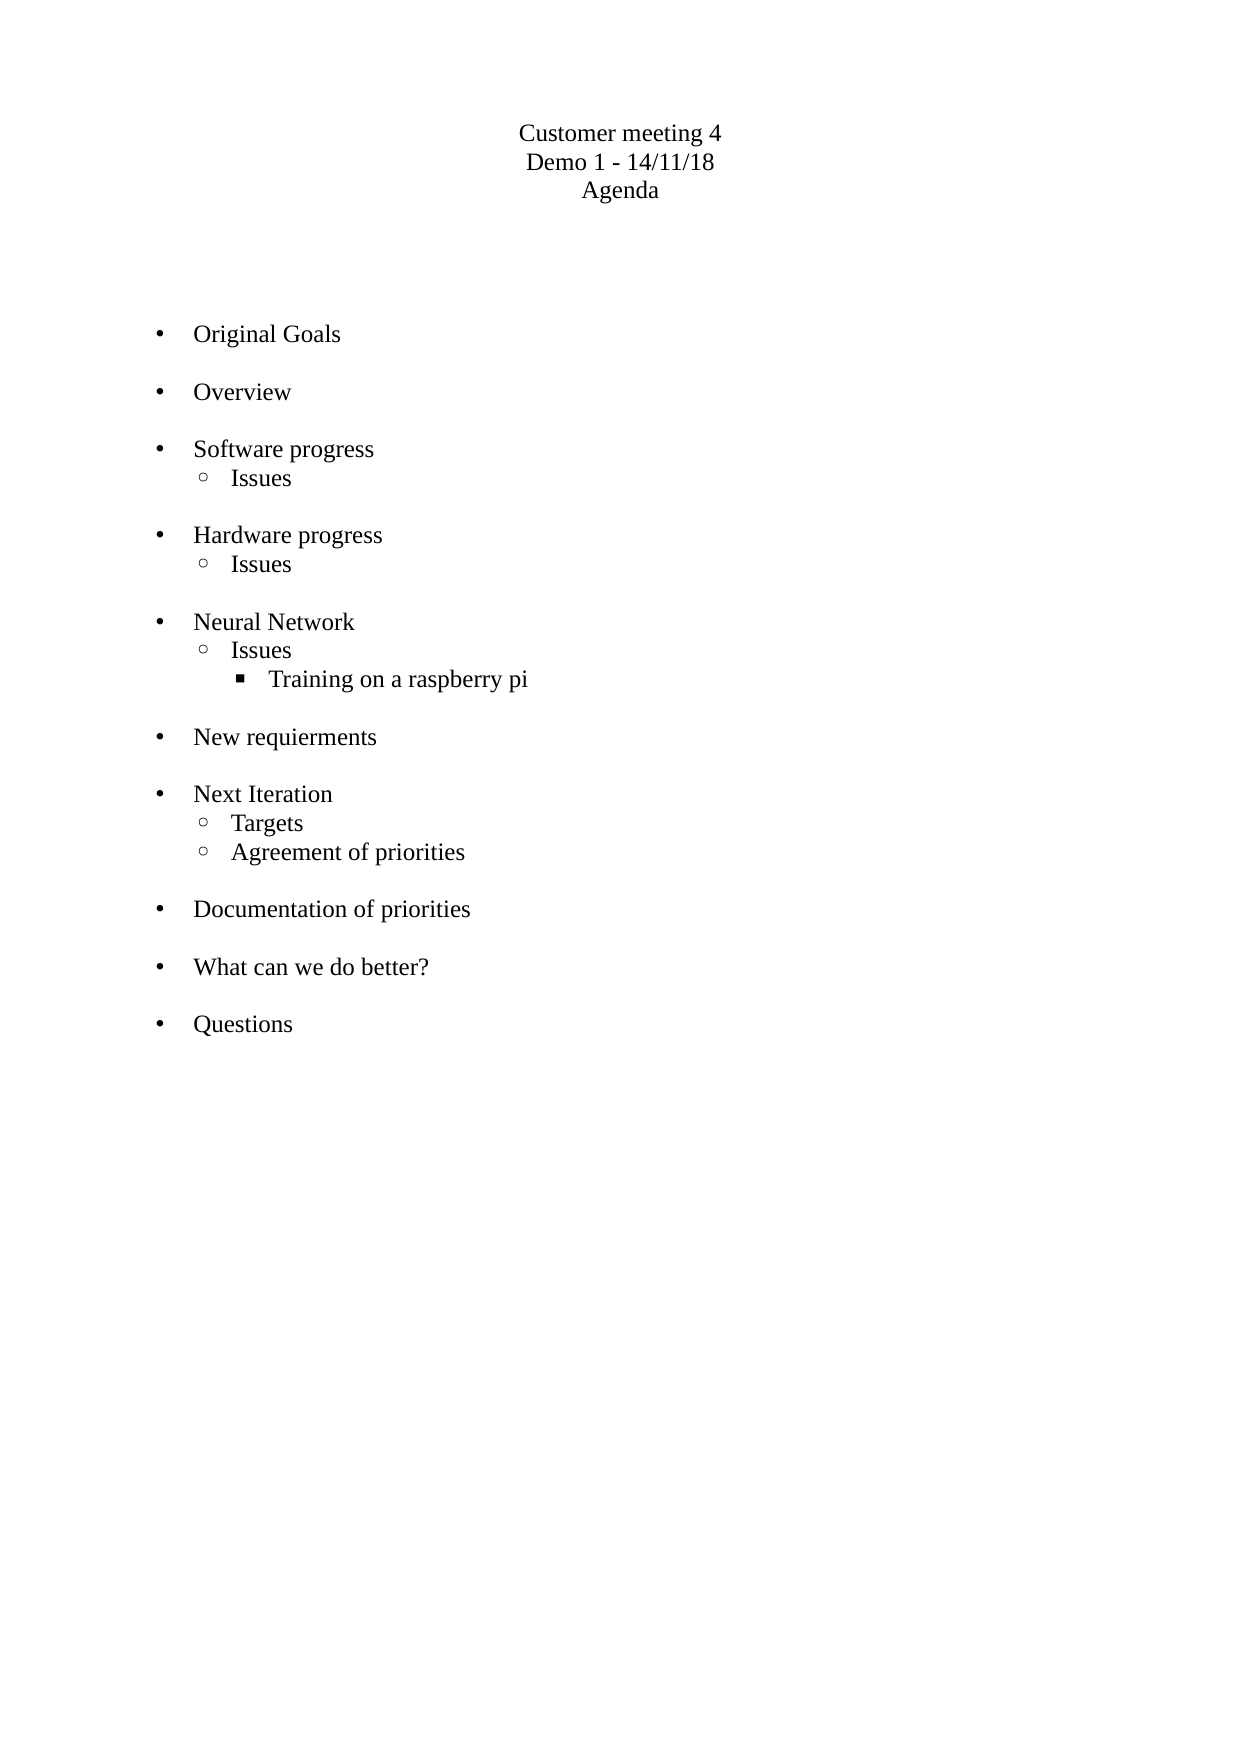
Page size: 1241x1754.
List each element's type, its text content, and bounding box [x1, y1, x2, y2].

list Agreement of priorities [193, 837, 1122, 866]
list Original Goals [156, 319, 1122, 348]
list Overview [156, 377, 1122, 406]
list Documentation of priorities [156, 894, 1122, 923]
list Next Iteration [156, 779, 1122, 808]
list Training on a raspberry pi [231, 664, 1122, 693]
list Targets [193, 808, 1122, 837]
text Demo 1 - 14/11/18 [118, 147, 1122, 176]
list Issues [193, 549, 1122, 578]
list What can we do better? [156, 952, 1122, 981]
list Neural Network [156, 607, 1122, 636]
list Issues [193, 463, 1122, 492]
list Hardware progress [156, 521, 1122, 549]
list Questions [156, 1009, 1122, 1038]
text Customer meeting 4 [118, 118, 1122, 147]
list New requierments [156, 722, 1122, 751]
text Agenda [118, 176, 1122, 204]
list Issues [193, 636, 1122, 664]
list Software progress [156, 434, 1122, 463]
